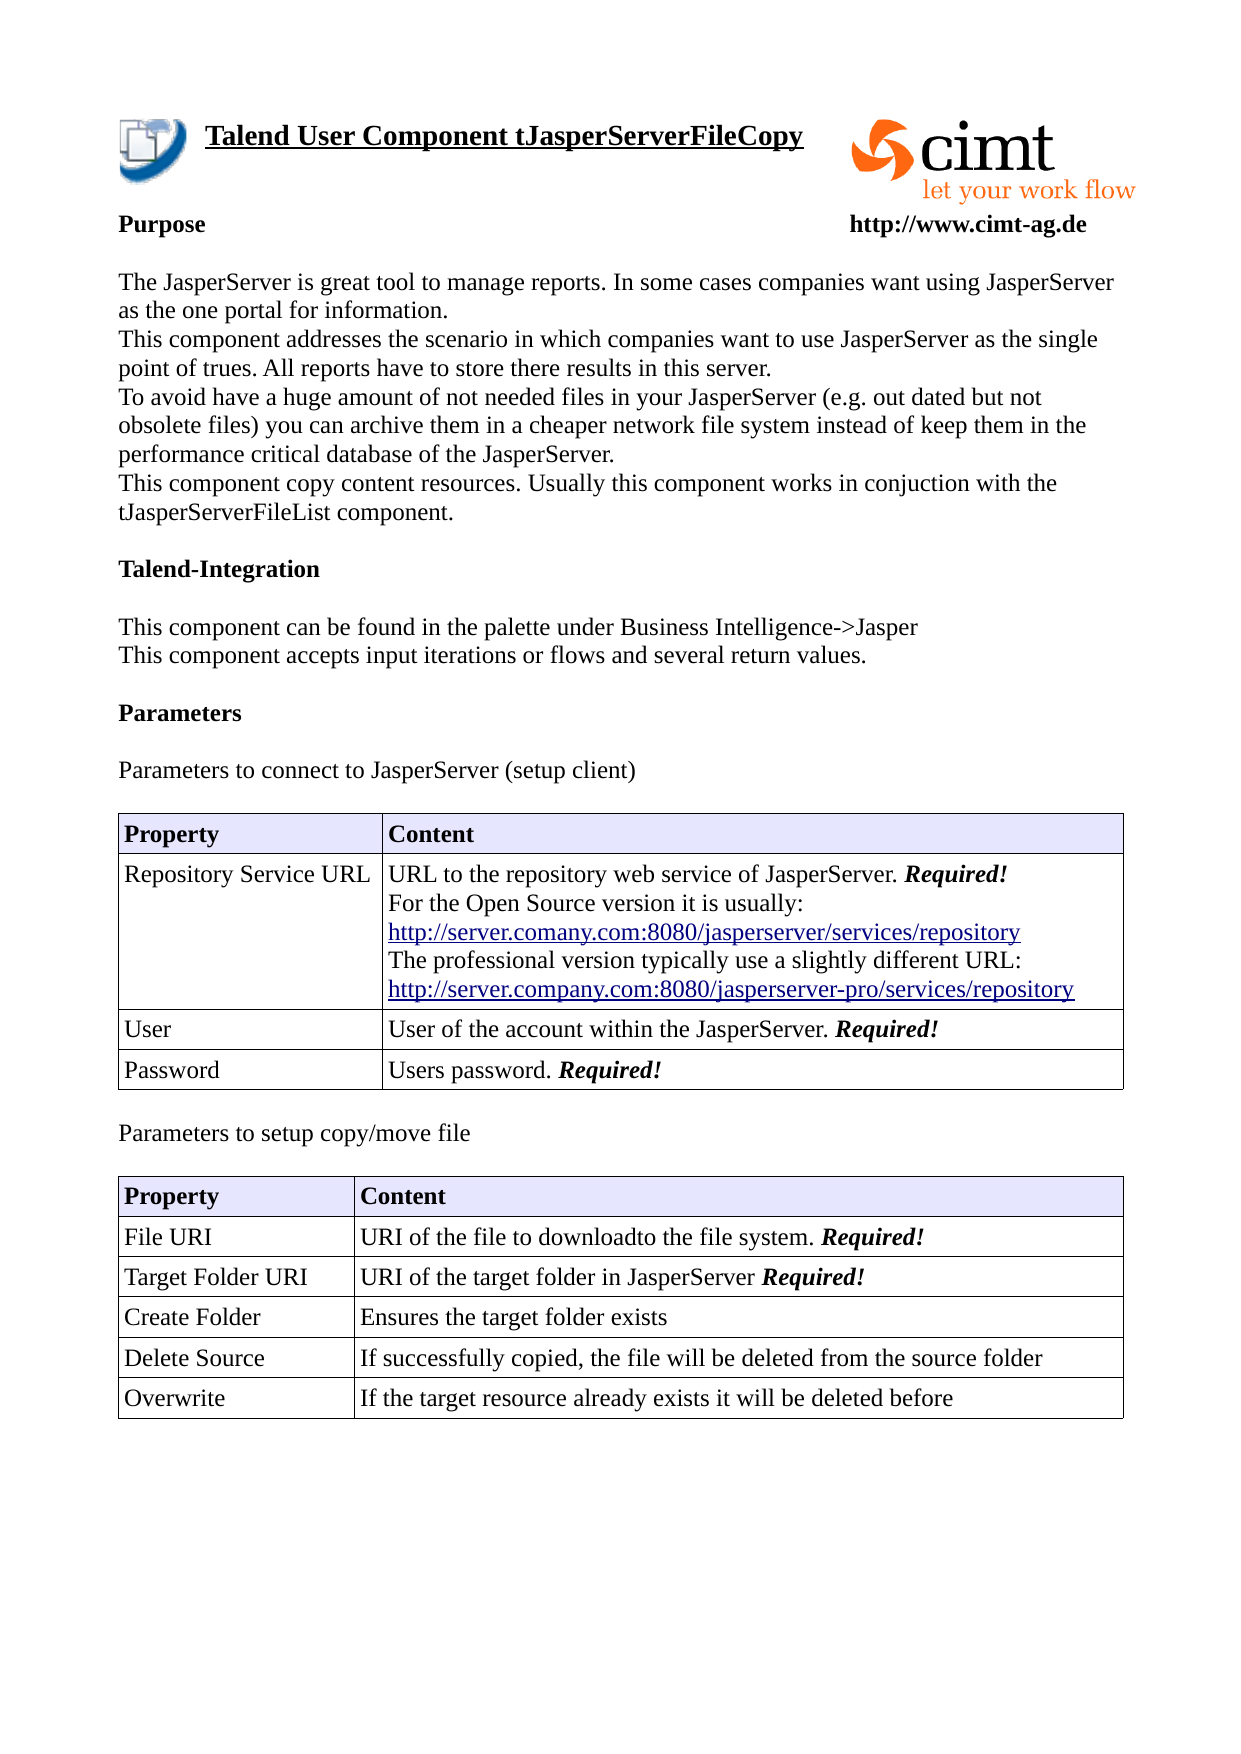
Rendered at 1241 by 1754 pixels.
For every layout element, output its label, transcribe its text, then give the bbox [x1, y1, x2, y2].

table_cell Overwrite [119, 1378, 354, 1417]
table_cell User [119, 1010, 382, 1049]
table_cell File URI [119, 1217, 354, 1256]
picture [849, 117, 1138, 207]
text The JasperServer is great tool to manage reports. In some cases companies want using JasperServer as the one portal for information. [118, 267, 1122, 324]
table_cell Repository Service URL [119, 854, 382, 1008]
text Parameters to connect to JasperServer (setup client) [118, 755, 1122, 784]
text This component accepts input iterations or flows and several return values. [118, 640, 1122, 669]
table_cell Users password. Required! [383, 1050, 1123, 1089]
text This component addresses the scenario in which companies want to use JasperServer as the single point of trues. All reports have to store there results in this server. [118, 324, 1122, 382]
picture [119, 118, 187, 185]
text This component copy content resources. Usually this component works in conjuction with the tJasperServerFileList component. [118, 468, 1122, 525]
text Purpose http://www.cimt-ag.de [118, 209, 1122, 238]
table_cell Ensures the target folder exists [355, 1297, 1123, 1337]
table_cell If the target resource already exists it will be deleted before [355, 1378, 1123, 1417]
text Parameters to setup copy/move file [118, 1118, 1122, 1147]
text Talend User Component tJasperServerFileCopy [187, 118, 849, 152]
table_cell URI of the target folder in JasperServer Required! [355, 1257, 1123, 1296]
text To avoid have a huge amount of not needed files in your JasperServer (e.g. out dated but not obsolete files) you can archive them in a cheaper network file system instead of keep them in the performance critical database of the JasperServer. [118, 382, 1122, 468]
table_header Content [383, 814, 1123, 853]
table_cell URL to the repository web service of JasperServer. Required! For the Open Source version it is usually: http://server.comany.com:8080/jasperserver/services/repository The professional version typically use a slightly different URL: http://server.company.com:8080/jasperserver-pro/services/repository [383, 854, 1123, 1008]
table_header Property [119, 1177, 354, 1216]
text Talend-Integration [118, 554, 1122, 583]
text Parameters [118, 698, 1122, 727]
table_cell If successfully copied, the file will be deleted from the source folder [355, 1338, 1123, 1377]
table_cell Password [119, 1050, 382, 1089]
table_cell Create Folder [119, 1297, 354, 1337]
table_cell Target Folder URI [119, 1257, 354, 1296]
text This component can be found in the palette under Business Intelligence->Jasper [118, 612, 1122, 640]
table_cell User of the account within the JasperServer. Required! [383, 1010, 1123, 1049]
table_cell Delete Source [119, 1338, 354, 1377]
table_header Content [355, 1177, 1123, 1216]
table_cell URI of the file to downloadto the file system. Required! [355, 1217, 1123, 1256]
table_header Property [119, 814, 382, 853]
